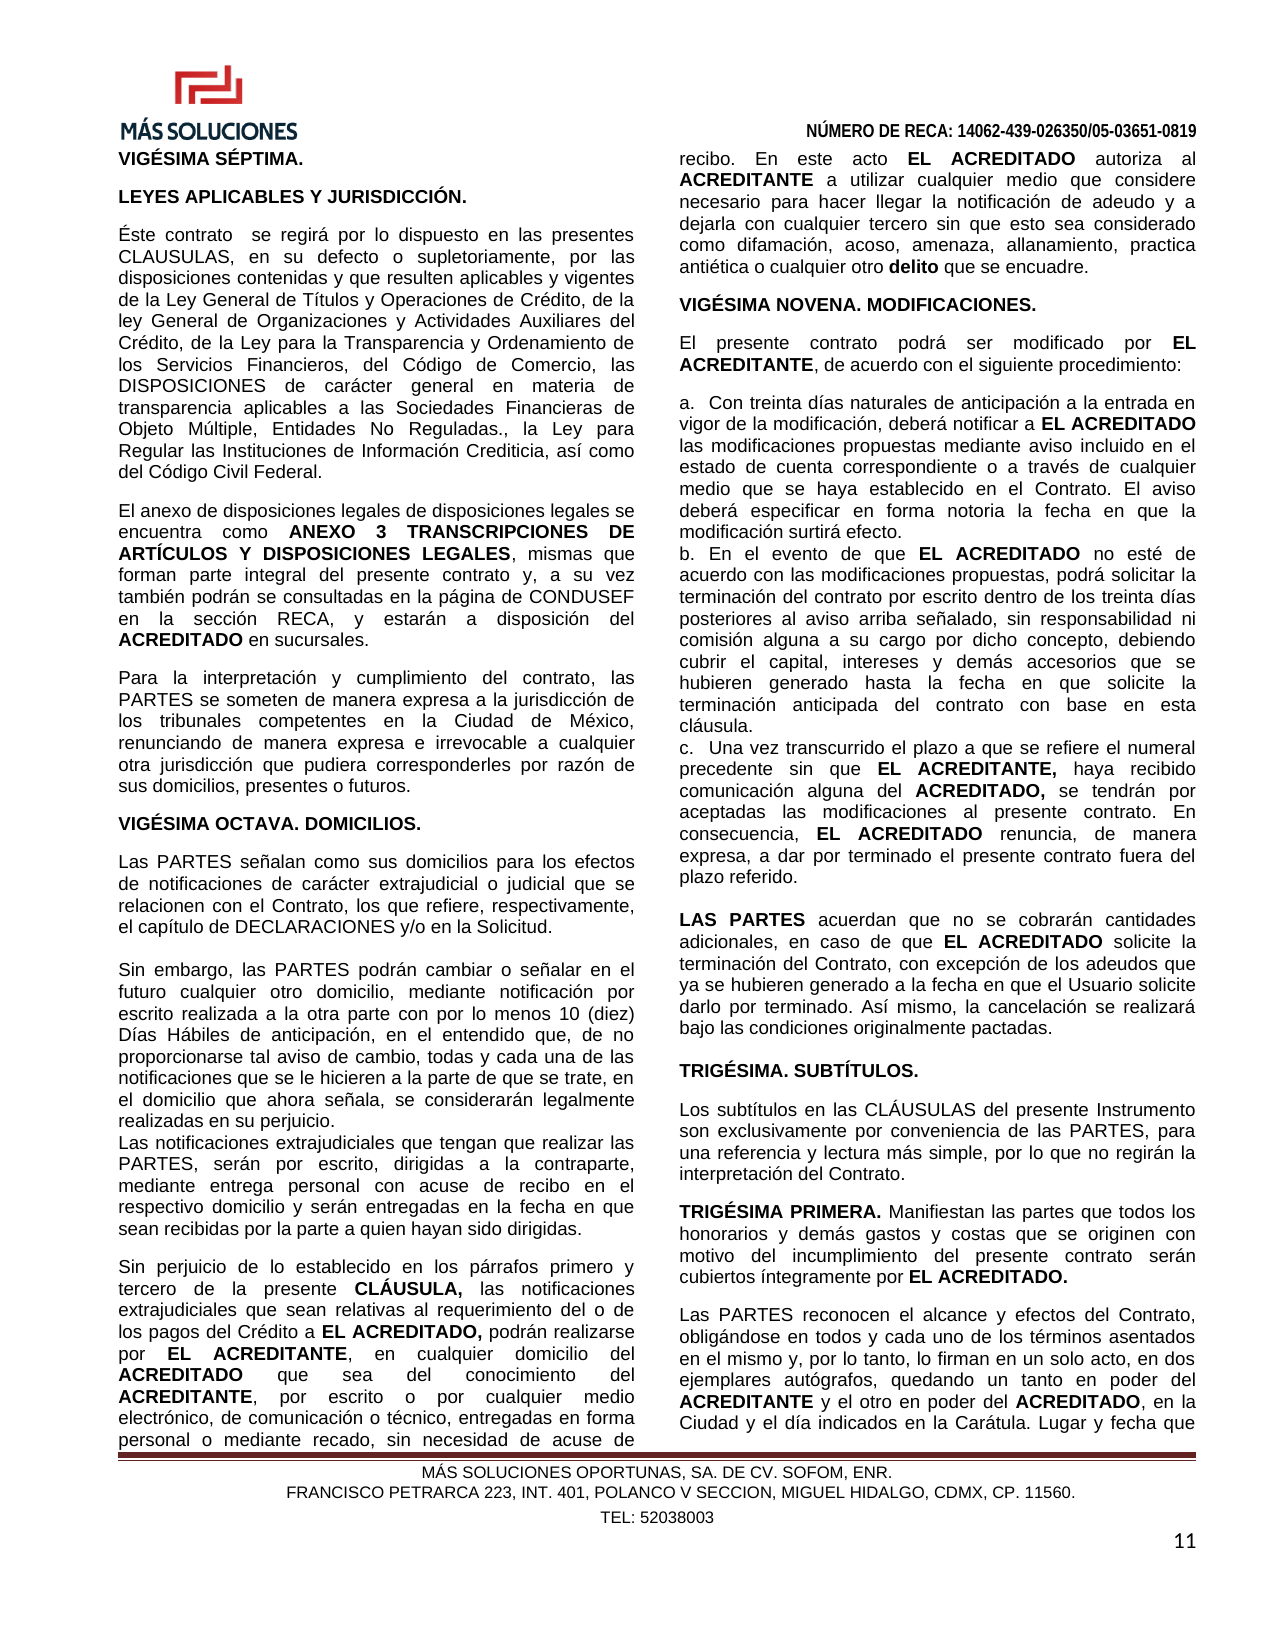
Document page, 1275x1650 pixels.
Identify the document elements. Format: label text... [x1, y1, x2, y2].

list En el evento de que EL ACREDITADO no esté de acuerdo con las modificaciones propuestas, podrá solicitar la terminación del contrato por escrito dentro de los treinta días posteriores al aviso arriba señalado, sin responsabilidad ni comisión alguna a su cargo por dicho concepto, debiendo cubrir el capital, intereses y demás accesorios que se hubieren generado hasta la fecha en que solicite la terminación anticipada del contrato con base en esta cláusula. [679, 543, 1196, 737]
text Las PARTES señalan como sus domicilios para los efectos de notificaciones de carácter extrajudicial o judicial que se relacionen con el Contrato, los que refiere, respectivamente, el capítulo de DECLARACIONES y/o en la Solicitud. [118, 851, 635, 938]
text Sin embargo, las PARTES podrán cambiar o señalar en el futuro cualquier otro domicilio, mediante notificación por escrito realizada a la otra parte con por lo menos 10 (diez) Días Hábiles de anticipación, en el entendido que, de no proporcionarse tal aviso de cambio, todas y cada una de las notificaciones que se le hicieren a la parte de que se trate, en el domicilio que ahora señala, se considerarán legalmente realizadas en su perjuicio. [118, 959, 635, 1132]
text Éste contrato se regirá por lo dispuesto en las presentes CLAUSULAS, en su defecto o supletoriamente, por las disposiciones contenidas y que resulten aplicables y vigentes de la Ley General de Títulos y Operaciones de Crédito, de la ley General de Organizaciones y Actividades Auxiliares del Crédito, de la Ley para la Transparencia y Ordenamiento de los Servicios Financieros, del Código de Comercio, las DISPOSICIONES de carácter general en materia de transparencia aplicables a las Sociedades Financieras de Objeto Múltiple, Entidades No Reguladas., la Ley para Regular las Instituciones de Información Crediticia, así como del Código Civil Federal. [118, 224, 635, 483]
text VIGÉSIMA NOVENA. MODIFICACIONES. [679, 294, 1196, 315]
text VIGÉSIMA SÉPTIMA. [118, 148, 635, 169]
text Sin perjuicio de lo establecido en los párrafos primero y tercero de la presente CLÁUSULA, las notificaciones extrajudiciales que sean relativas al requerimiento del o de los pagos del Crédito a EL ACREDITADO, podrán realizarse por EL ACREDITANTE, en cualquier domicilio del ACREDITADO que sea del conocimiento del ACREDITANTE, por escrito o por cualquier medio electrónico, de comunicación o técnico, entregadas en forma personal o mediante recado, sin necesidad de acuse de [118, 1256, 635, 1450]
text El presente contrato podrá ser modificado por EL ACREDITANTE, de acuerdo con el siguiente procedimiento: [679, 332, 1196, 375]
text Las PARTES reconocen el alcance y efectos del Contrato, obligándose en todos y cada uno de los términos asentados en el mismo y, por lo tanto, lo firman en un solo acto, en dos ejemplares autógrafos, quedando un tanto en poder del ACREDITANTE y el otro en poder del ACREDITADO, en la Ciudad y el día indicados en la Carátula. Lugar y fecha que [679, 1304, 1196, 1433]
picture [115, 60, 302, 148]
list Una vez transcurrido el plazo a que se refiere el numeral precedente sin que EL ACREDITANTE, haya recibido comunicación alguna del ACREDITADO, se tendrán por aceptadas las modificaciones al presente contrato. En consecuencia, EL ACREDITADO renuncia, de manera expresa, a dar por terminado el presente contrato fuera del plazo referido. [679, 737, 1196, 888]
list Con treinta días naturales de anticipación a la entrada en vigor de la modificación, deberá notificar a EL ACREDITADO las modificaciones propuestas mediante aviso incluido en el estado de cuenta correspondiente o a través de cualquier medio que se haya establecido en el Contrato. El aviso deberá especificar en forma notoria la fecha en que la modificación surtirá efecto. [679, 392, 1196, 543]
text LAS PARTES acuerdan que no se cobrarán cantidades adicionales, en caso de que EL ACREDITADO solicite la terminación del Contrato, con excepción de los adeudos que ya se hubieren generado a la fecha en que el Usuario solicite darlo por terminado. Así mismo, la cancelación se realizará bajo las condiciones originalmente pactadas. [679, 909, 1196, 1038]
text Los subtítulos en las CLÁUSULAS del presente Instrumento son exclusivamente por conveniencia de las PARTES, para una referencia y lectura más simple, por lo que no regirán la interpretación del Contrato. [679, 1098, 1196, 1184]
text Las notificaciones extrajudiciales que tengan que realizar las PARTES, serán por escrito, dirigidas a la contraparte, mediante entrega personal con acuse de recibo en el respectivo domicilio y serán entregadas en la fecha en que sean recibidas por la parte a quien hayan sido dirigidas. [118, 1132, 635, 1239]
text Para la interpretación y cumplimiento del contrato, las PARTES se someten de manera expresa a la jurisdicción de los tribunales competentes en la Ciudad de México, renunciando de manera expresa e irrevocable a cualquier otra jurisdicción que pudiera corresponderles por razón de sus domicilios, presentes o futuros. [118, 667, 635, 796]
text El anexo de disposiciones legales de disposiciones legales se encuentra como ANEXO 3 TRANSCRIPCIONES DE ARTÍCULOS Y DISPOSICIONES LEGALES, mismas que forman parte integral del presente contrato y, a su vez también podrán se consultadas en la página de CONDUSEF en la sección RECA, y estarán a disposición del ACREDITADO en sucursales. [118, 499, 635, 650]
text TRIGÉSIMA. SUBTÍTULOS. [679, 1060, 1196, 1082]
text LEYES APLICABLES Y JURISDICCIÓN. [118, 186, 635, 207]
text recibo. En este acto EL ACREDITADO autoriza al ACREDITANTE a utilizar cualquier medio que considere necesario para hacer llegar la notificación de adeudo y a dejarla con cualquier tercero sin que esto sea considerado como difamación, acoso, amenaza, allanamiento, practica antiética o cualquier otro delito que se encuadre. [679, 148, 1196, 277]
text TRIGÉSIMA PRIMERA. Manifiestan las partes que todos los honorarios y demás gastos y costas que se originen con motivo del incumplimiento del presente contrato serán cubiertos íntegramente por EL ACREDITADO. [679, 1201, 1196, 1287]
text VIGÉSIMA OCTAVA. DOMICILIOS. [118, 813, 635, 835]
